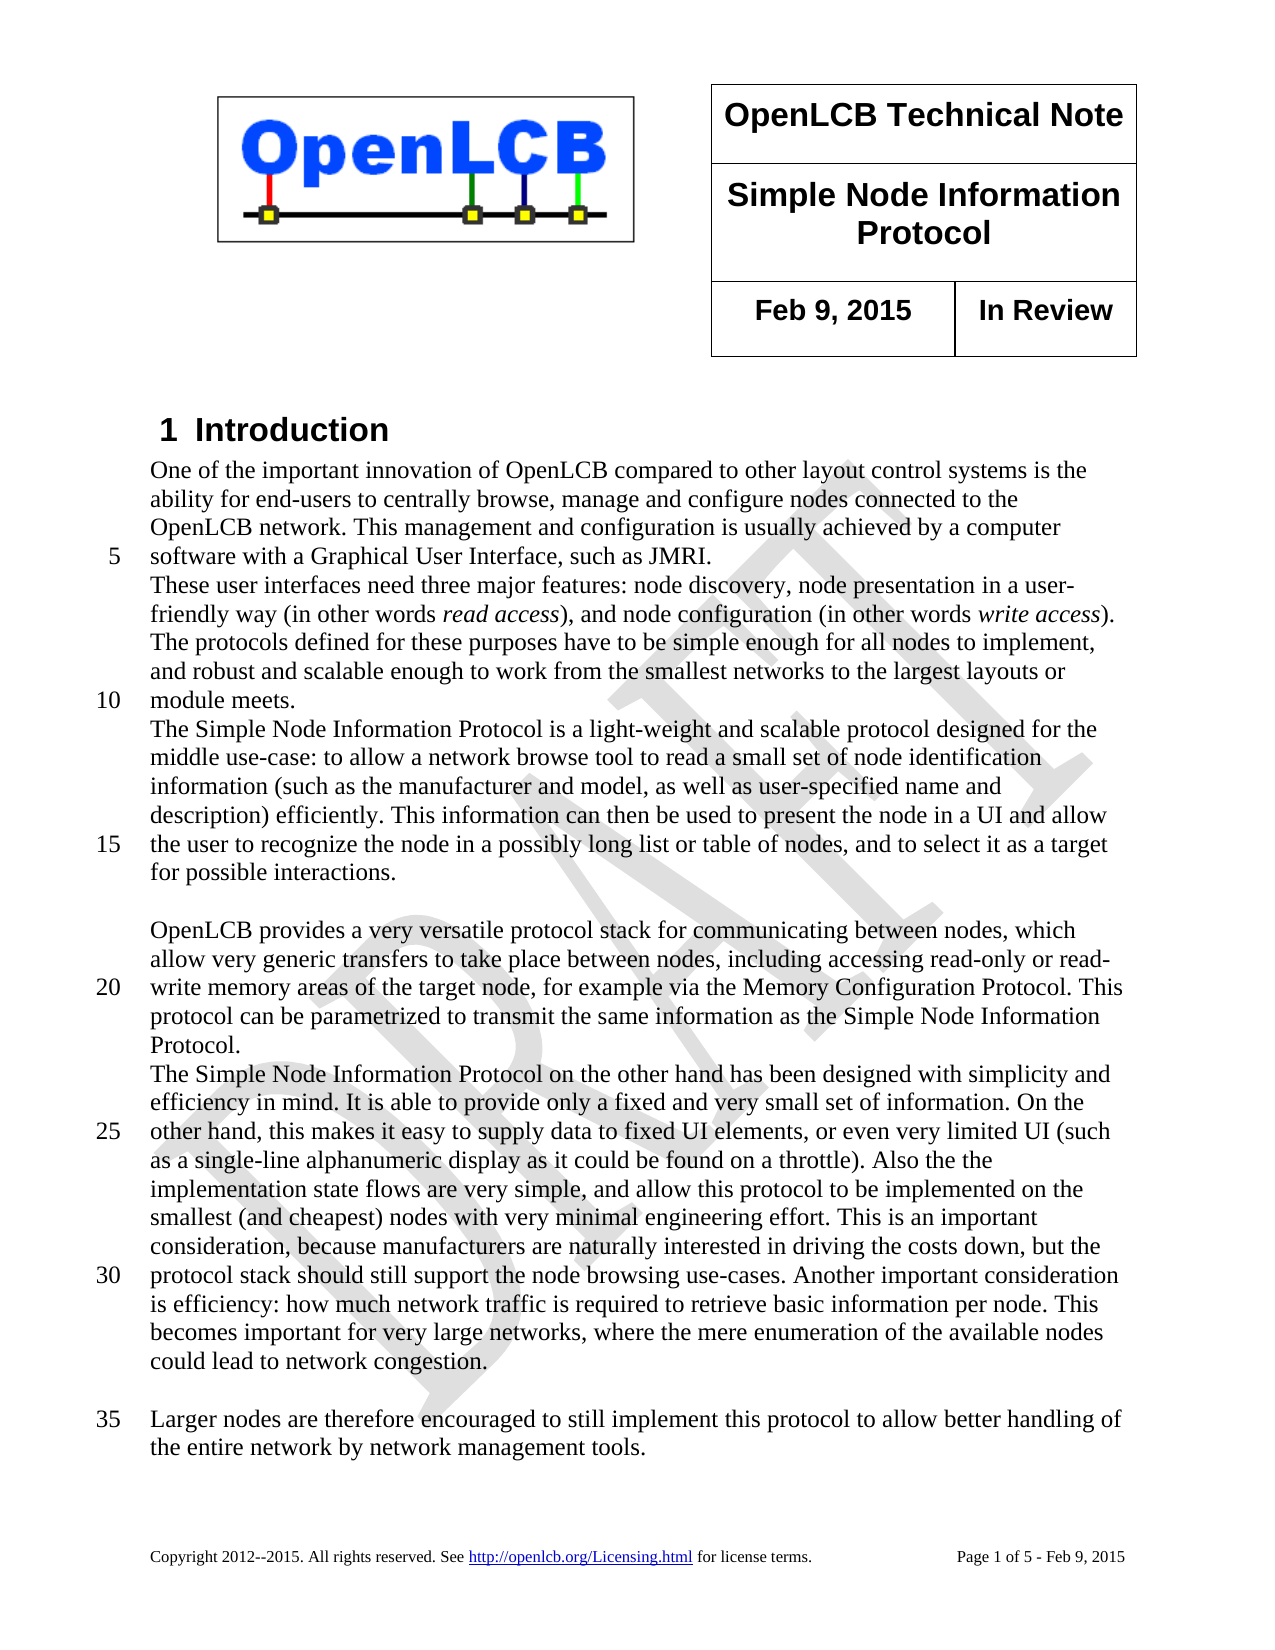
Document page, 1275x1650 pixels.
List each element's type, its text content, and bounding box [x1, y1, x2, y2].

picture [216, 95, 636, 244]
text These user interfaces need three major features: node discovery, node presentation in a user-friendly way (in other words read access), and node configuration (in other words write access). [150, 570, 767, 627]
text One of the important innovation of OpenLCB compared to other layout control systems is the ability for end-users to centrally browse, manage and configure nodes connected to the OpenLCB network. This management and configuration is usually achieved by a computer software with a Graphical User Interface, such as JMRI. [150, 455, 1125, 570]
text The protocols defined for these purposes have to be simple enough for all nodes to implement, and robust and scalable enough to work from the smallest networks to the largest layouts or module meets. [150, 627, 678, 714]
text OpenLCB provides a very versatile protocol stack for communicating between nodes, which allow very generic transfers to take place between nodes, including accessing read-only or read-write memory areas of the target node, for example via the Memory Configuration Protocol. This protocol can be parametrized to transmit the same information as the Simple Node Information Protocol. [429, 915, 692, 1059]
text These user interfaces need three major features: node discovery, node presentation in a user-friendly way (in other words read access), and node configuration (in other words write access). [757, 570, 870, 627]
text The protocols defined for these purposes have to be simple enough for all nodes to implement, and robust and scalable enough to work from the smallest networks to the largest layouts or module meets. [665, 627, 957, 714]
text Larger nodes are therefore encouraged to still implement this protocol to allow better handling of the entire network by network management tools. [150, 1404, 1125, 1461]
text The Simple Node Information Protocol is a light-weight and scalable protocol designed for the middle use-case: to allow a network browse tool to read a small set of node identification information (such as the manufacturer and model, as well as user-specified name and description) efficiently. This information can then be used to present the node in a UI and allow the user to recognize the node in a possibly long list or table of nodes, and to select it as a target for possible interactions. [798, 714, 1125, 886]
text OpenLCB provides a very versatile protocol stack for communicating between nodes, which allow very generic transfers to take place between nodes, including accessing read-only or read-write memory areas of the target node, for example via the Memory Configuration Protocol. This protocol can be parametrized to transmit the same information as the Simple Node Information Protocol. [150, 915, 406, 1059]
subtitle Introduction [150, 410, 1125, 449]
text OpenLCB provides a very versatile protocol stack for communicating between nodes, which allow very generic transfers to take place between nodes, including accessing read-only or read-write memory areas of the target node, for example via the Memory Configuration Protocol. This protocol can be parametrized to transmit the same information as the Simple Node Information Protocol. [669, 915, 1125, 1059]
text The Simple Node Information Protocol on the other hand has been designed with simplicity and efficiency in mind. It is able to provide only a fixed and very small set of information. On the other hand, this makes it easy to supply data to fixed UI elements, or even very limited UI (such as a single-line alphanumeric display as it could be found on a throttle). Also the the implementation state flows are very simple, and allow this protocol to be implemented on the smallest (and cheapest) nodes with very minimal engineering effort. This is an important consideration, because manufacturers are naturally interested in driving the costs down, but the protocol stack should still support the node browsing use-cases. Another important consideration is efficiency: how much network traffic is required to retrieve basic information per node. This becomes important for very large networks, where the mere enumeration of the available nodes could lead to network congestion. [150, 1059, 1125, 1375]
text These user interfaces need three major features: node discovery, node presentation in a user-friendly way (in other words read access), and node configuration (in other words write access). [856, 570, 1125, 627]
text OpenLCB provides a very versatile protocol stack for communicating between nodes, which allow very generic transfers to take place between nodes, including accessing read-only or read-write memory areas of the target node, for example via the Memory Configuration Protocol. This protocol can be parametrized to transmit the same information as the Simple Node Information Protocol. [367, 945, 515, 1059]
text The protocols defined for these purposes have to be simple enough for all nodes to implement, and robust and scalable enough to work from the smallest networks to the largest layouts or module meets. [913, 627, 1125, 714]
text The Simple Node Information Protocol is a light-weight and scalable protocol designed for the middle use-case: to allow a network browse tool to read a small set of node identification information (such as the manufacturer and model, as well as user-specified name and description) efficiently. This information can then be used to present the node in a UI and allow the user to recognize the node in a possibly long list or table of nodes, and to select it as a target for possible interactions. [150, 714, 828, 886]
